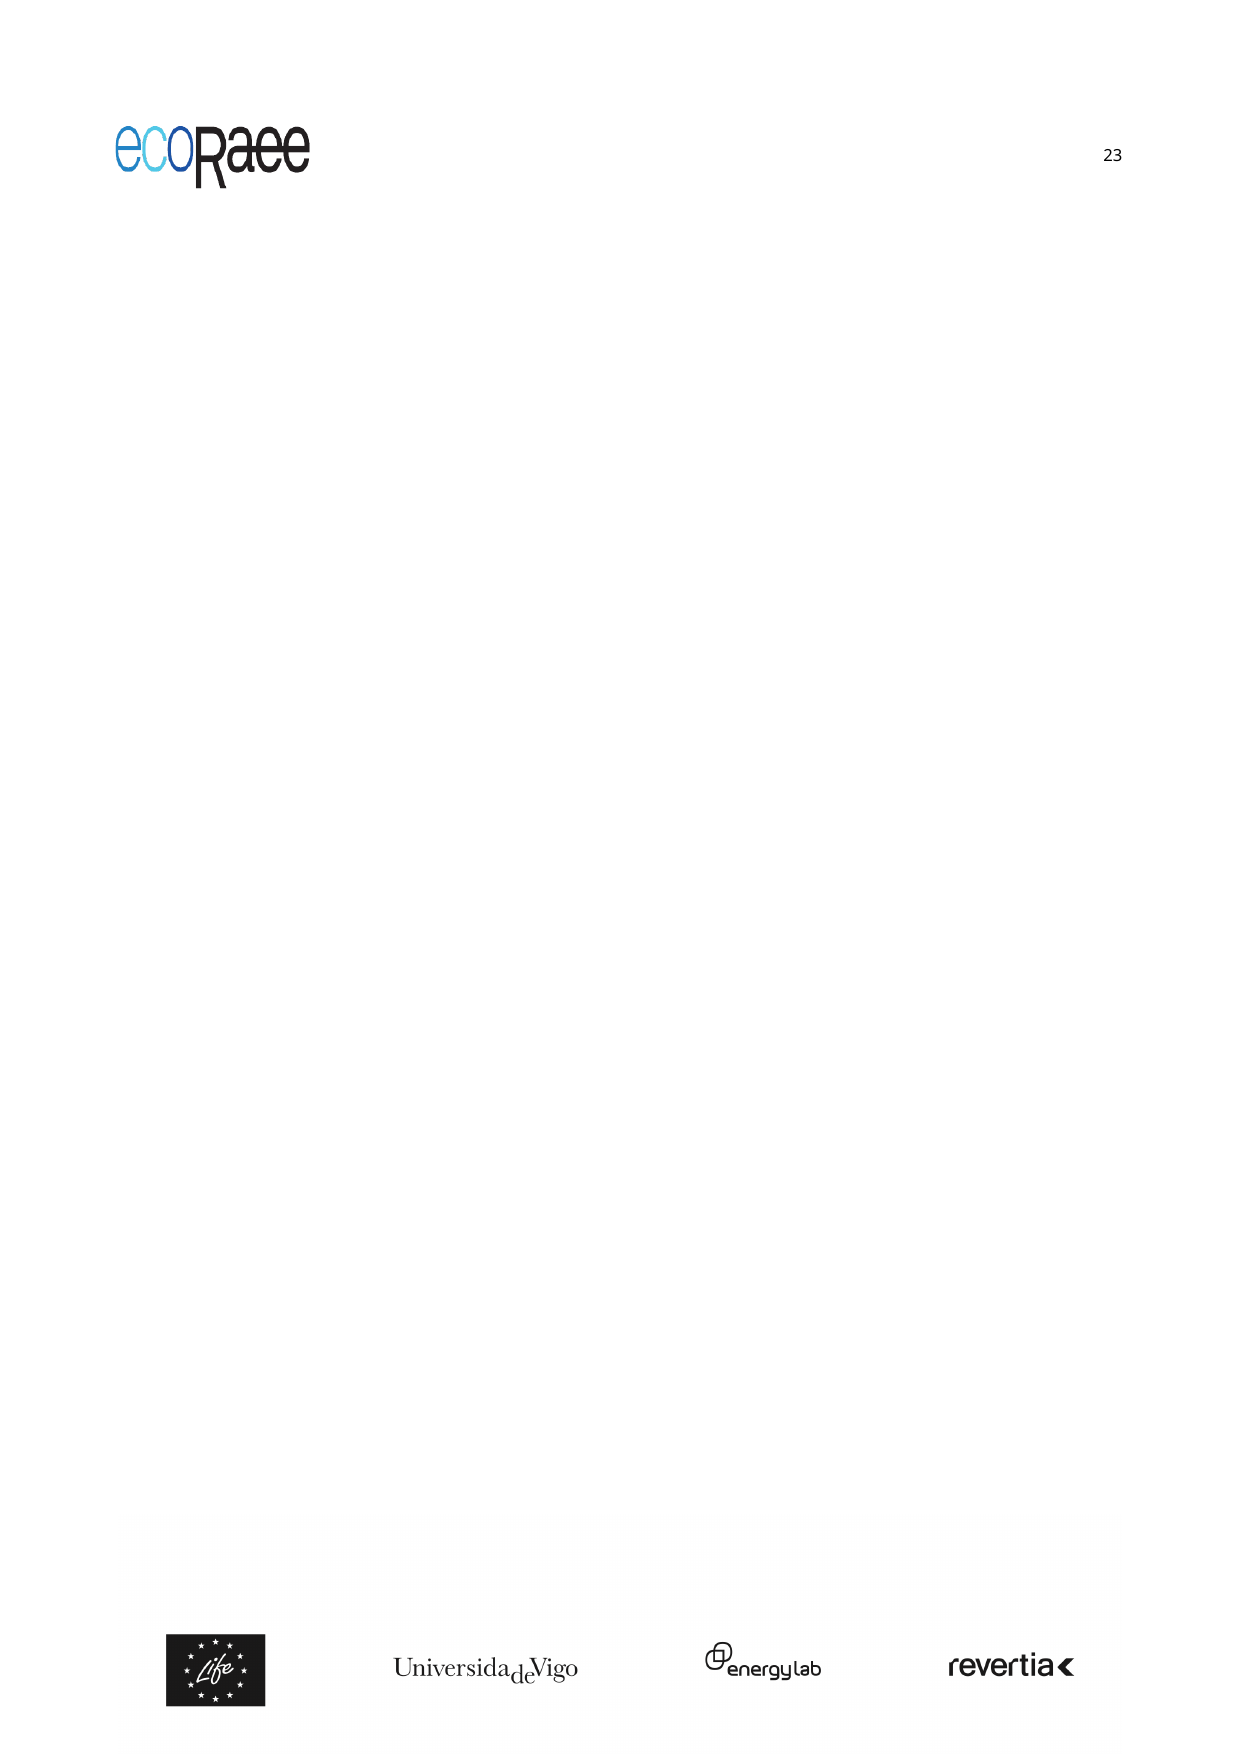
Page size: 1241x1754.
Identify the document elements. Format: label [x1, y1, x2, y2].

picture [118, 1514, 1123, 1754]
picture [114, 124, 311, 190]
